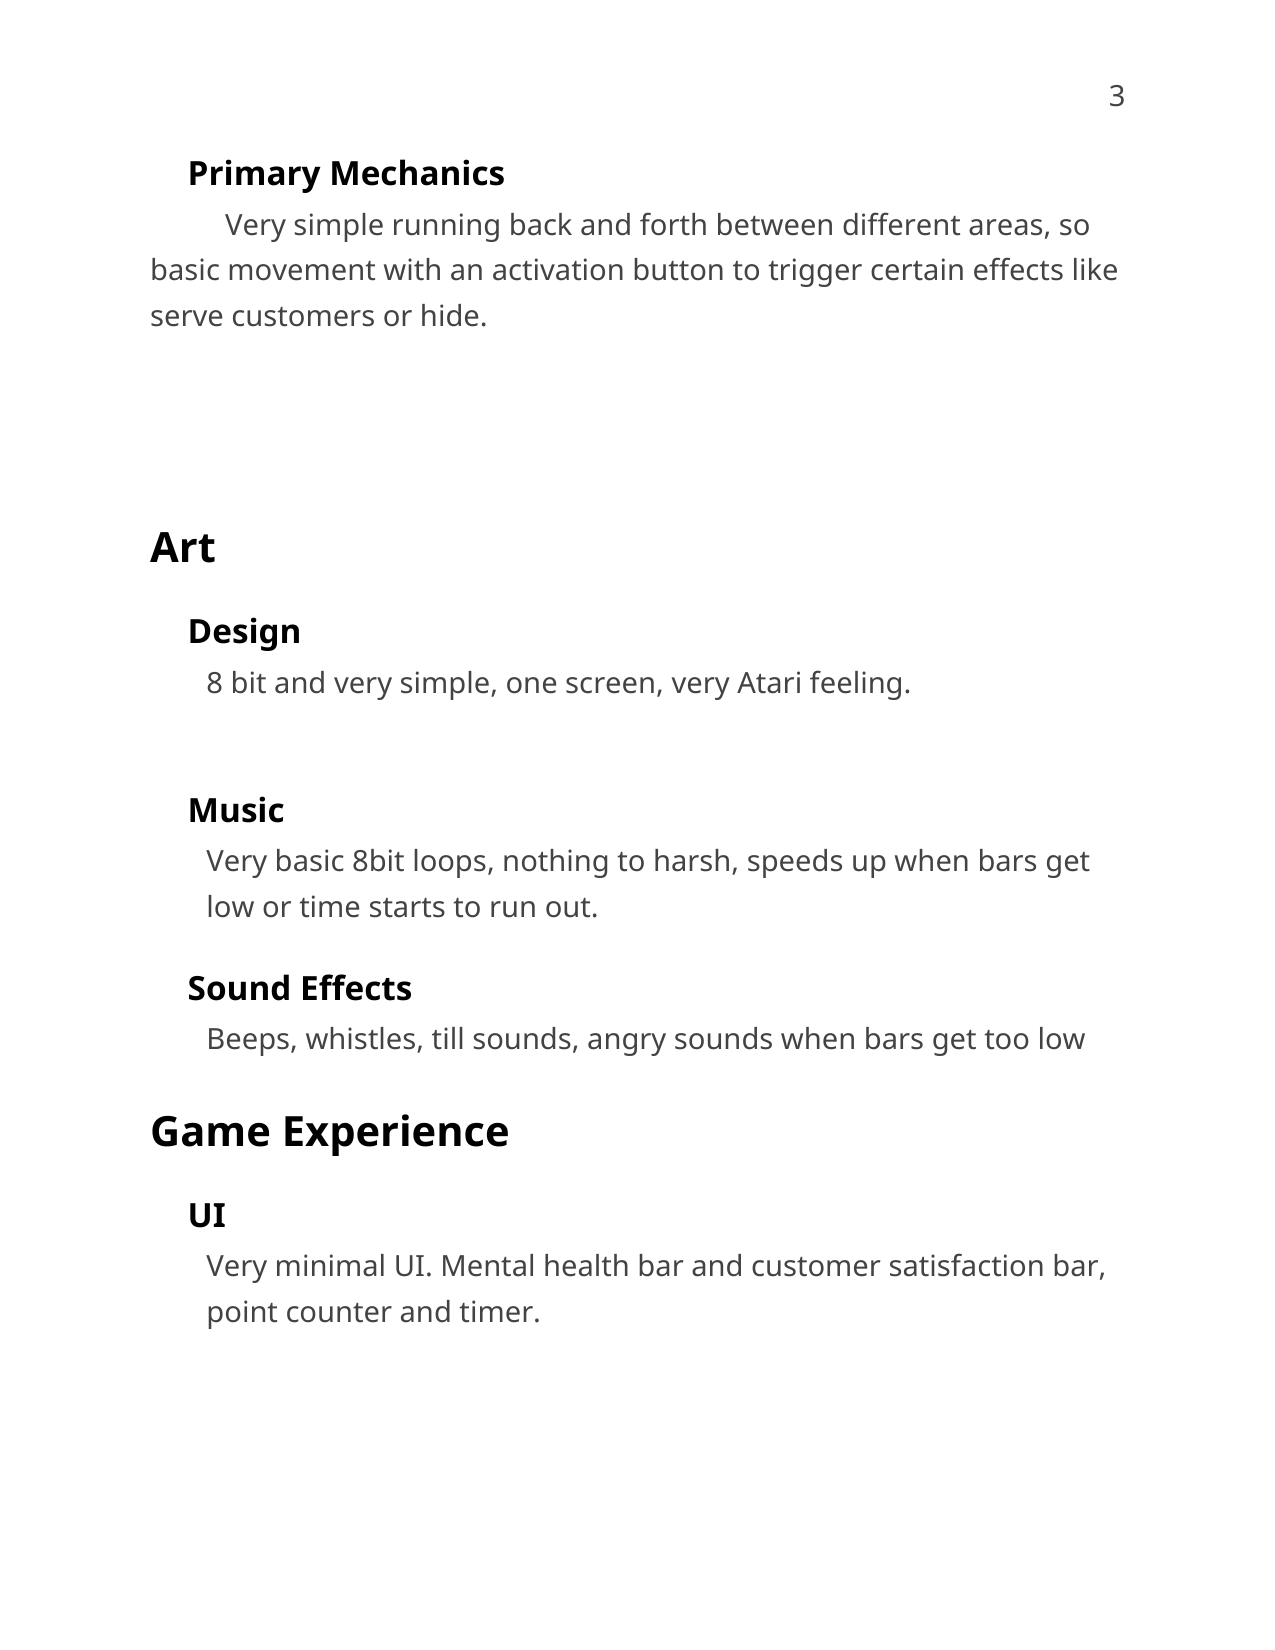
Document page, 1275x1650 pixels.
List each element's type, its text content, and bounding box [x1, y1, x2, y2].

text Very basic 8bit loops, nothing to harsh, speeds up when bars get low or time starts to run out. [206, 840, 1125, 926]
text Beeps, whistles, till sounds, angry sounds when bars get too low [206, 1018, 1125, 1058]
subtitle UI [187, 1192, 1125, 1237]
text Very simple running back and forth between different areas, so basic movement with an activation button to trigger certain effects like serve customers or hide. [150, 204, 1125, 335]
subtitle Primary Mechanics [187, 150, 1125, 195]
subtitle Art [150, 518, 1125, 575]
subtitle Music [187, 786, 1125, 832]
subtitle Sound Effects [187, 965, 1125, 1010]
text 8 bit and very simple, one screen, very Atari feeling. [206, 662, 1125, 702]
text Very minimal UI. Mental health bar and customer satisfaction bar, point counter and timer. [206, 1246, 1125, 1331]
subtitle Design [187, 608, 1125, 653]
subtitle Game Experience [150, 1102, 1125, 1158]
